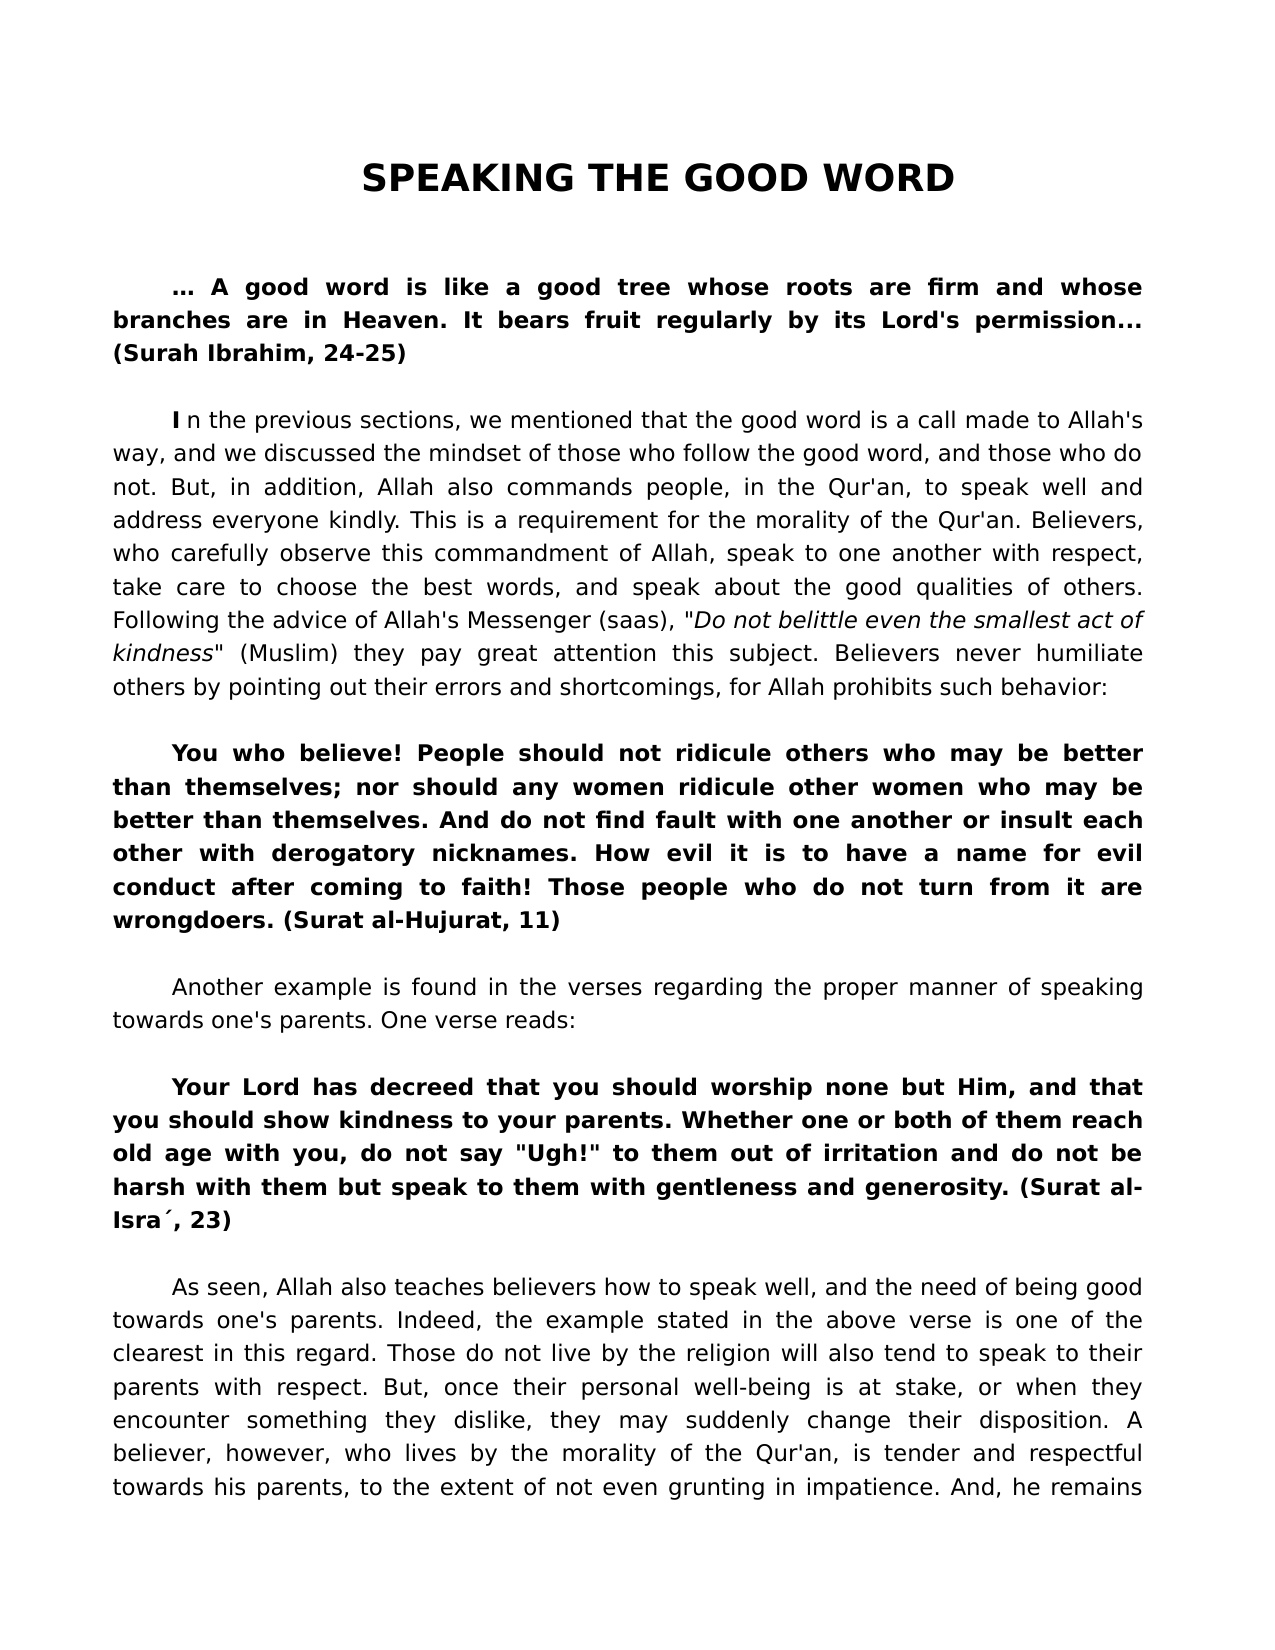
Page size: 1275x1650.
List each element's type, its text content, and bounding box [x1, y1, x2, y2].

text Another example is found in the verses regarding the proper manner of speaking towards one's parents. One verse reads: [112, 968, 1145, 1035]
text As seen, Allah also teaches believers how to speak well, and the need of being good towards one's parents. Indeed, the example stated in the above verse is one of the clearest in this regard. Those do not live by the religion will also tend to speak to their parents with respect. But, once their personal well-being is at stake, or when they encounter something they dislike, they may suddenly change their disposition. A believer, however, who lives by the morality of the Qur'an, is tender and respectful towards his parents, to the extent of not even grunting in impatience. And, he remains [112, 1268, 1145, 1502]
text In the previous sections, we mentioned that the good word is a call made to Allah's way, and we discussed the mindset of those who follow the good word, and those who do not. But, in addition, Allah also commands people, in the Qur'an, to speak well and address everyone kindly. This is a requirement for the morality of the Qur'an. Believers, who carefully observe this commandment of Allah, speak to one another with respect, take care to choose the best words, and speak about the good qualities of others. Following the advice of Allah's Messenger (saas), "Do not belittle even the smallest act of kindness" (Muslim) they pay great attention this subject. Believers never humiliate others by pointing out their errors and shortcomings, for Allah prohibits such behavior: [112, 402, 1145, 702]
text You who believe! People should not ridicule others who may be better than themselves; nor should any women ridicule other women who may be better than themselves. And do not find fault with one another or insult each other with derogatory nicknames. How evil it is to have a name for evil conduct after coming to faith! Those people who do not turn from it are wrongdoers. (Surat al-Hujurat, 11) [112, 735, 1145, 935]
text … A good word is like a good tree whose roots are firm and whose branches are in Heaven. It bears fruit regularly by its Lord's permission... (Surah Ibrahim, 24-25) [112, 268, 1145, 368]
text SPEAKING THE GOOD WORD [112, 148, 1145, 202]
text Your Lord has decreed that you should worship none but Him, and that you should show kindness to your parents. Whether one or both of them reach old age with you, do not say "Ugh!" to them out of irritation and do not be harsh with them but speak to them with gentleness and generosity. (Surat al-Isra´, 23) [112, 1068, 1145, 1235]
